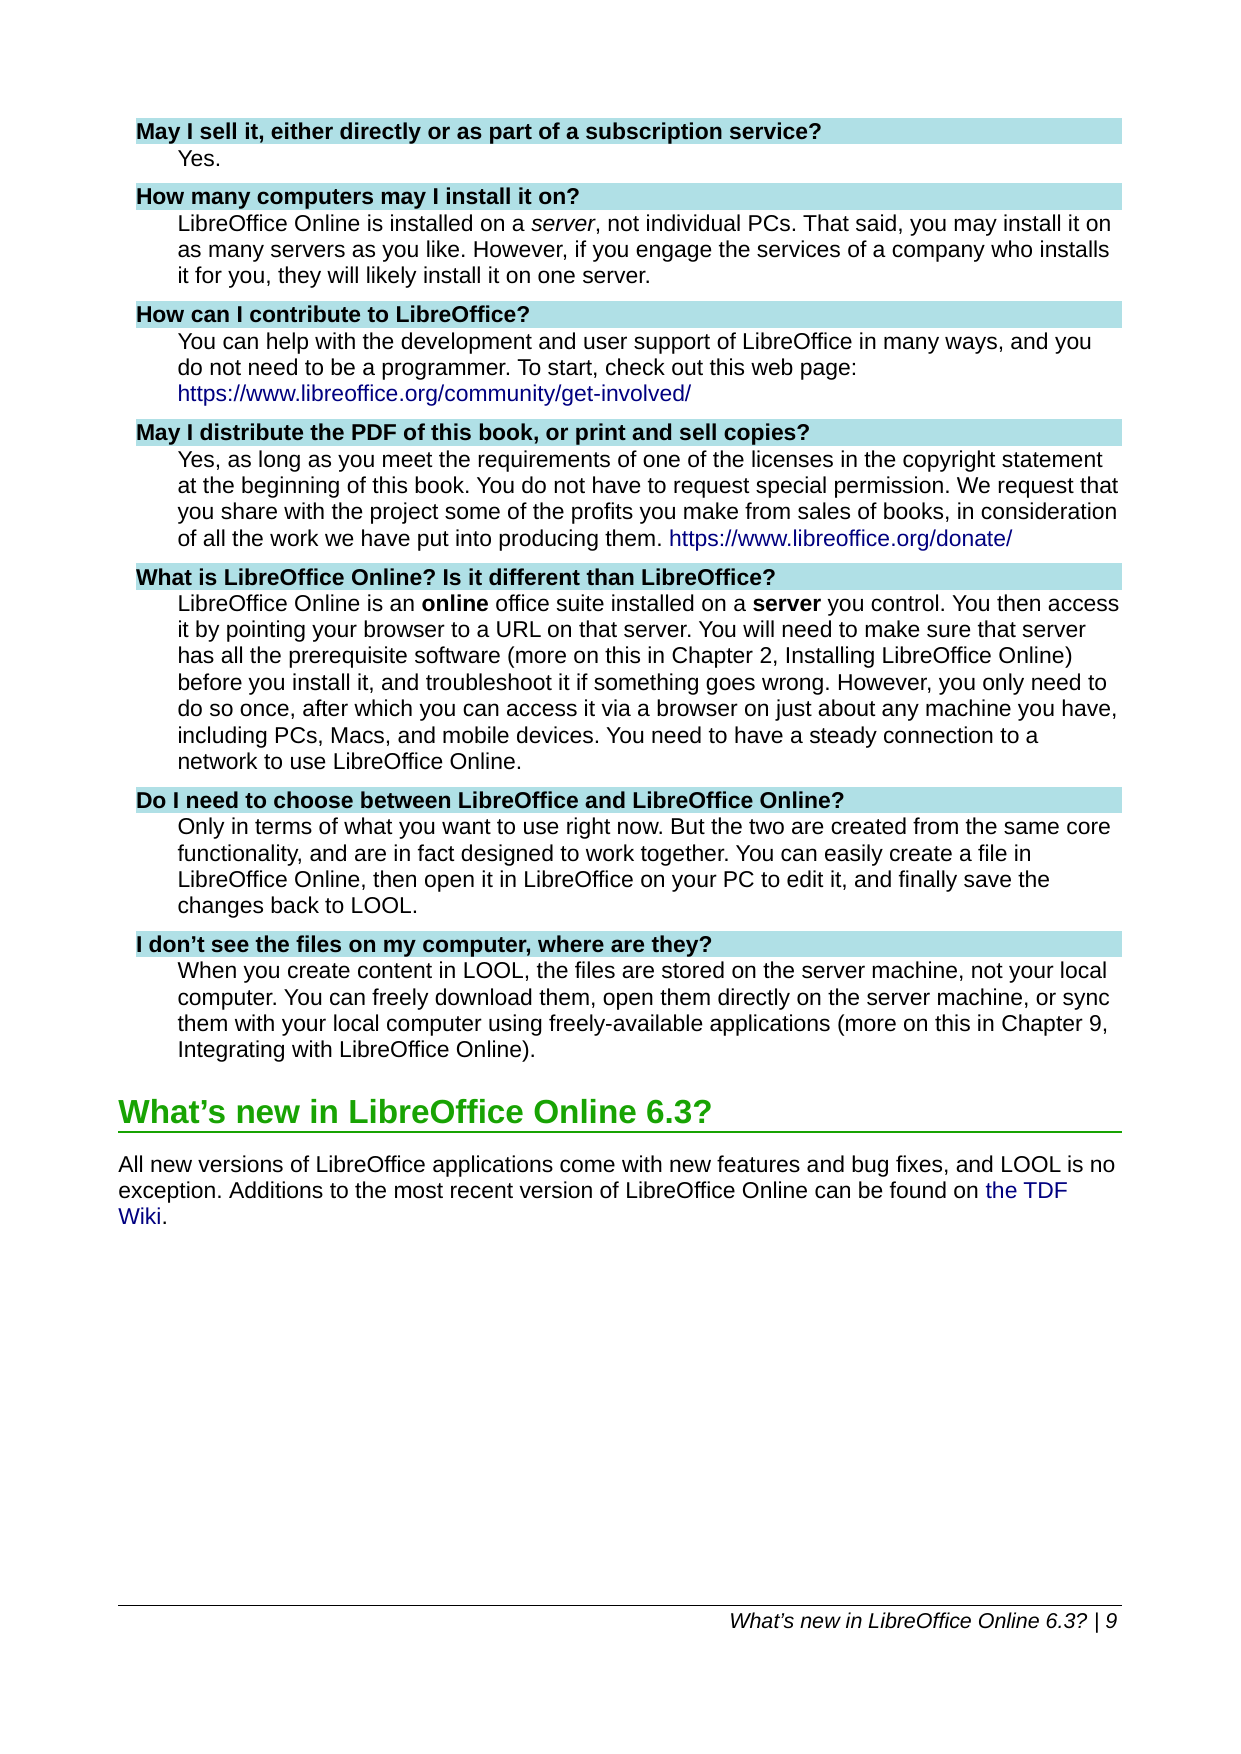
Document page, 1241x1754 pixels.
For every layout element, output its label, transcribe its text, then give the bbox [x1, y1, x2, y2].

text I don’t see the files on my computer, where are they? [136, 931, 1122, 957]
text How can I contribute to LibreOffice? [136, 301, 1122, 328]
text May I sell it, either directly or as part of a subscription service? [136, 118, 1122, 144]
text LibreOffice Online is installed on a server, not individual PCs. That said, you may install it on as many servers as you like. However, if you engage the services of a company who installs it for you, they will likely install it on one server. [177, 210, 1122, 289]
text All new versions of LibreOffice applications come with new features and bug fixes, and LOOL is no exception. Additions to the most recent version of LibreOffice Online can be found on the TDF Wiki. [118, 1151, 1122, 1229]
text What is LibreOffice Online? Is it different than LibreOffice? [136, 563, 1122, 590]
text LibreOffice Online is an online office suite installed on a server you control. You then access it by pointing your browser to a URL on that server. You will need to make sure that server has all the prerequisite software (more on this in Chapter 2, Installing LibreOffice Online) before you install it, and troubleshoot it if something goes wrong. However, you only need to do so once, after which you can access it via a browser on just about any machine you have, including PCs, Macs, and mobile devices. You need to have a steady connection to a network to use LibreOffice Online. [177, 590, 1122, 774]
text When you create content in LOOL, the files are stored on the server machine, not your local computer. You can freely download them, open them directly on the server machine, or sync them with your local computer using freely-available applications (more on this in Chapter 9, Integrating with LibreOffice Online). [177, 957, 1122, 1063]
text Only in terms of what you want to use right now. But the two are created from the same core functionality, and are in fact designed to work together. You can easily create a file in LibreOffice Online, then open it in LibreOffice on your PC to edit it, and finally save the changes back to LOOL. [177, 813, 1122, 918]
text May I distribute the PDF of this book, or print and sell copies? [136, 419, 1122, 446]
text You can help with the development and user support of LibreOffice in many ways, and you do not need to be a programmer. To start, check out this web page: https://www.libreoffice.org/community/get-involved/ [177, 328, 1122, 407]
subtitle What’s new in LibreOffice Online 6.3? [118, 1092, 1122, 1131]
text Do I need to choose between LibreOffice and LibreOffice Online? [136, 787, 1122, 813]
text Yes. [177, 144, 1122, 171]
text Yes, as long as you meet the requirements of one of the licenses in the copyright statement at the beginning of this book. You do not have to request special permission. We request that you share with the project some of the profits you make from sales of books, in consideration of all the work we have put into producing them. https://www.libreoffice.org/donate/ [177, 446, 1122, 551]
text How many computers may I install it on? [136, 183, 1122, 210]
